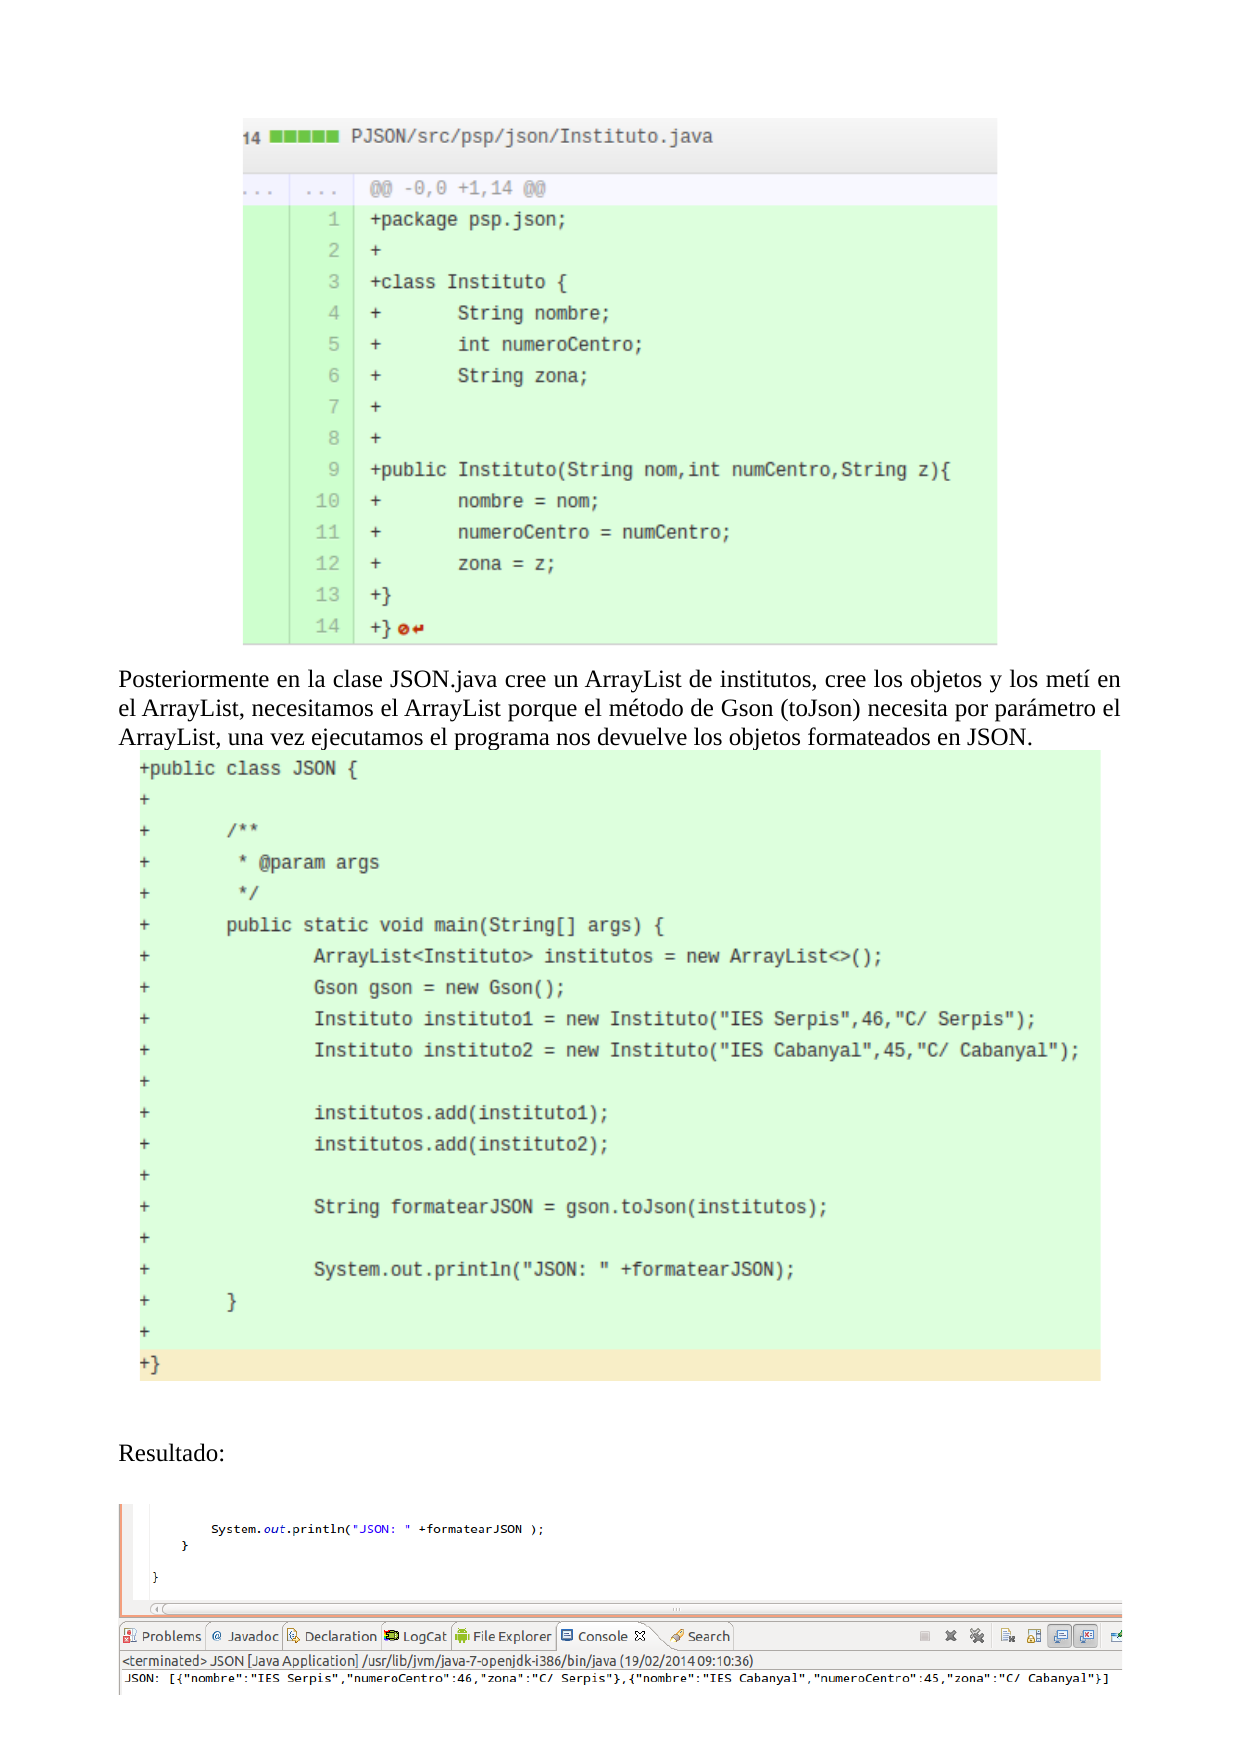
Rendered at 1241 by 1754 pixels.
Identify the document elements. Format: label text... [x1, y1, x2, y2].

picture [118, 1504, 1123, 1695]
text Resultado: [118, 1438, 1122, 1467]
picture [139, 750, 1101, 1381]
picture [242, 118, 998, 650]
text Posteriormente en la clase JSON.java cree un ArrayList de institutos, cree los objetos y los metí en el ArrayList, necesitamos el ArrayList porque el método de Gson (toJson) necesita por parámetro el ArrayList, una vez ejecutamos el programa nos devuelve los objetos formateados en JSON. [118, 664, 1122, 751]
